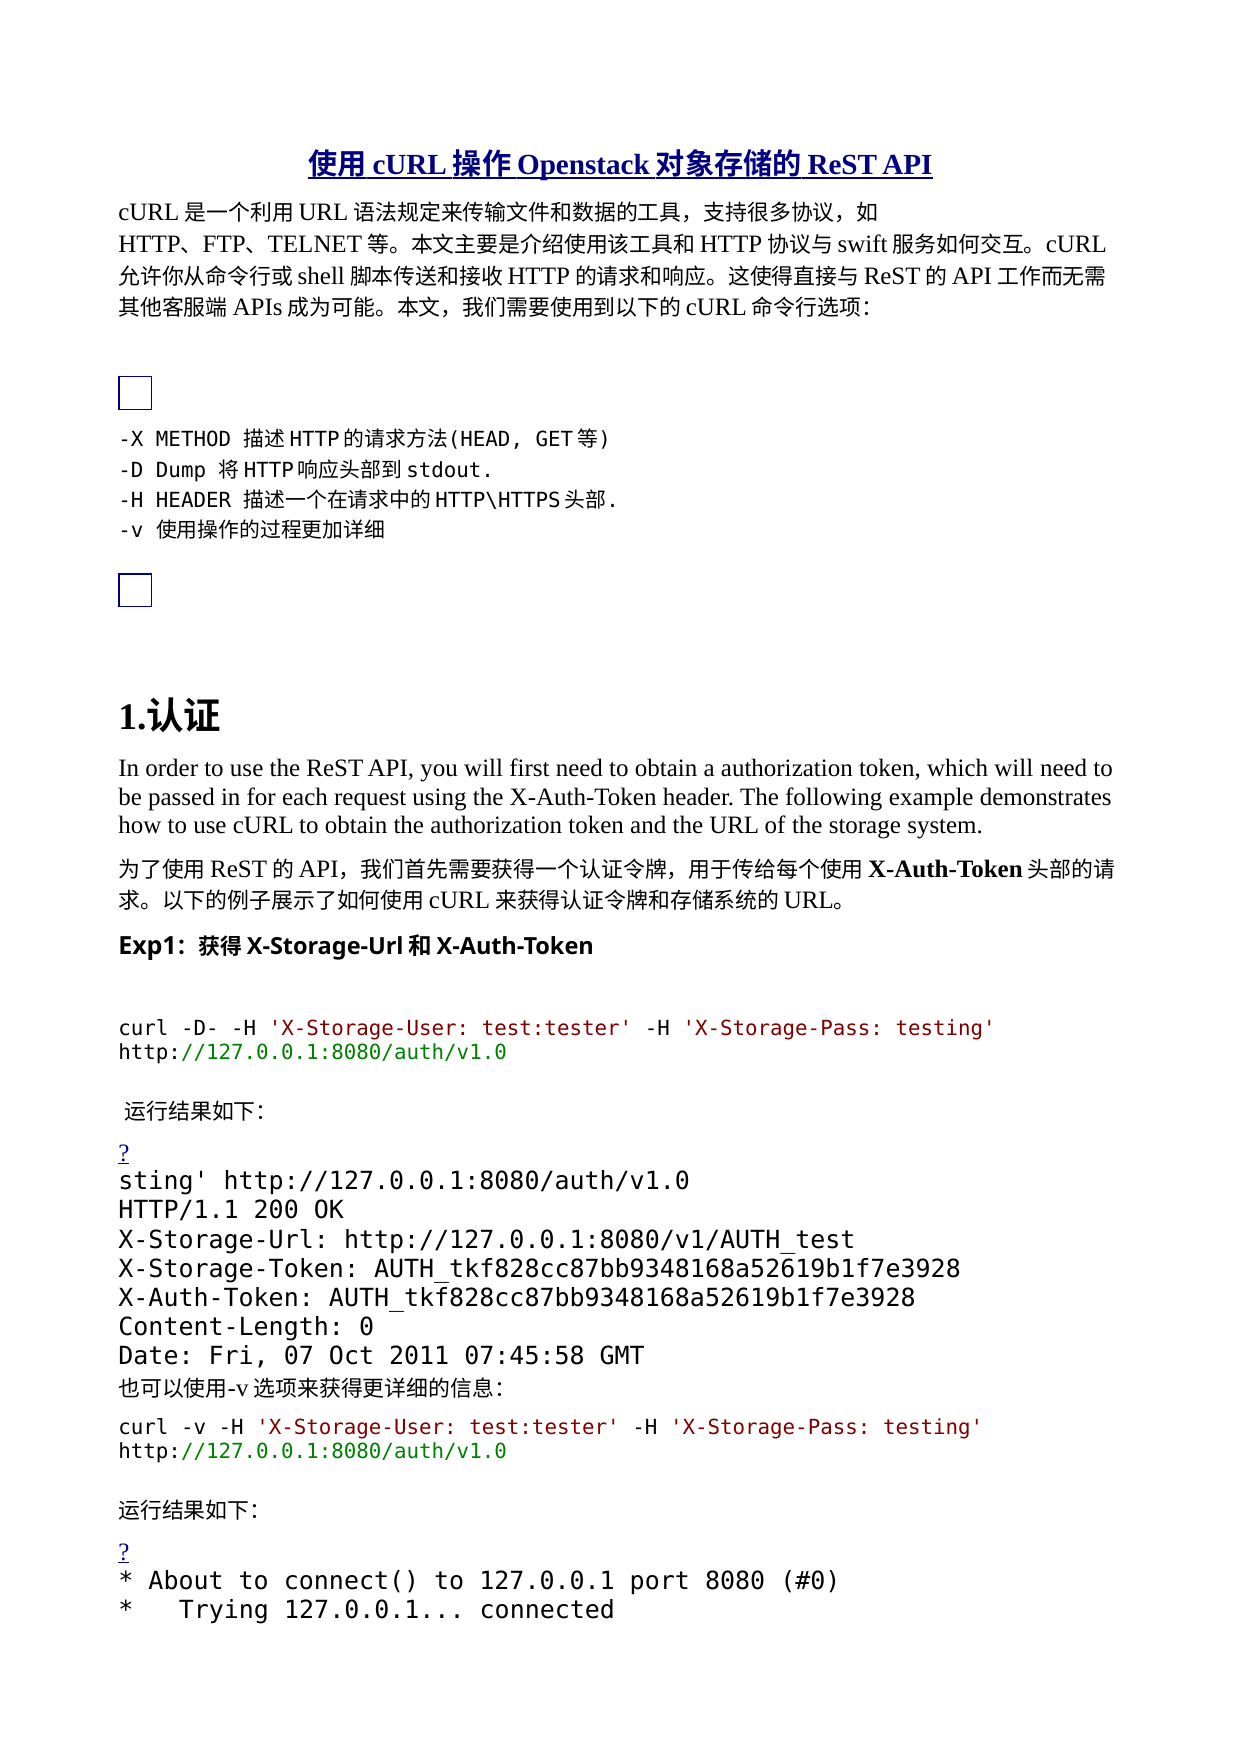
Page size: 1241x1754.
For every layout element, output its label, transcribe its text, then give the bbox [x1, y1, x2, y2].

text 为了使用ReST的API，我们首先需要获得一个认证令牌，用于传给每个使用X-Auth-Token头部的请求。以下的例子展示了如何使用cURL来获得认证令牌和存储系统的URL。 [118, 852, 1122, 915]
table_header * About to connect() to 127.0.0.1 port 8080 (#0) * Trying 127.0.0.1... connected [118, 1566, 1122, 1624]
text -X METHOD 描述HTTP的请求方法(HEAD, GET等) [118, 423, 1122, 453]
text 运行结果如下： [118, 1493, 1122, 1524]
text curl -v -H 'X-Storage-User: test:tester' -H 'X-Storage-Pass: testing' http://127.0.0.1:8080/auth/v1.0 [118, 1415, 1122, 1463]
text cURL 是一个利用URL语法规定来传输文件和数据的工具，支持很多协议，如HTTP、FTP、TELNET等。本文主要是介绍使用该工具和HTTP协议与 swift服务如何交互。cURL允许你从命令行或shell脚本传送和接收HTTP的请求和响应。这使得直接与ReST的API工作而无需其他客服端 APIs成为可能。本文，我们需要使用到以下的cURL命令行选项： [118, 195, 1122, 322]
text 也可以使用-v选项来获得更详细的信息： [118, 1371, 1122, 1402]
text -v 使用操作的过程更加详细 [118, 513, 1122, 543]
text ? [118, 1537, 1122, 1566]
subtitle 1.认证 [118, 686, 1122, 740]
text In order to use the ReST API, you will first need to obtain a authorization token, which will need to be passed in for each request using the X-Auth-Token header. The following example demonstrates how to use cURL to obtain the authorization token and the URL of the storage system. [118, 753, 1122, 839]
text ? [118, 1138, 1122, 1167]
text -D Dump 将HTTP响应头部到stdout. [118, 453, 1122, 483]
text Exp1：获得X-Storage-Url和X-Auth-Token [118, 927, 1122, 962]
subtitle 使用cURL操作Openstack对象存储的ReST API [118, 143, 1122, 183]
text 运行结果如下： [118, 1094, 1122, 1125]
text curl -D- -H 'X-Storage-User: test:tester' -H 'X-Storage-Pass: testing' http://127.0.0.1:8080/auth/v1.0 [118, 1016, 1122, 1064]
text -H HEADER 描述一个在请求中的HTTP\HTTPS头部. [118, 483, 1122, 513]
table_header sting' http://127.0.0.1:8080/auth/v1.0 HTTP/1.1 200 OK X-Storage-Url: http://127.0.0.1:8080/v1/AUTH_test X-Storage-Token: AUTH_tkf828cc87bb9348168a52619b1f7e3928 X-Auth-Token: AUTH_tkf828cc87bb9348168a52619b1f7e3928 Content-Length: 0 Date: Fri, 07 Oct 2011 07:45:58 GMT [118, 1167, 966, 1371]
